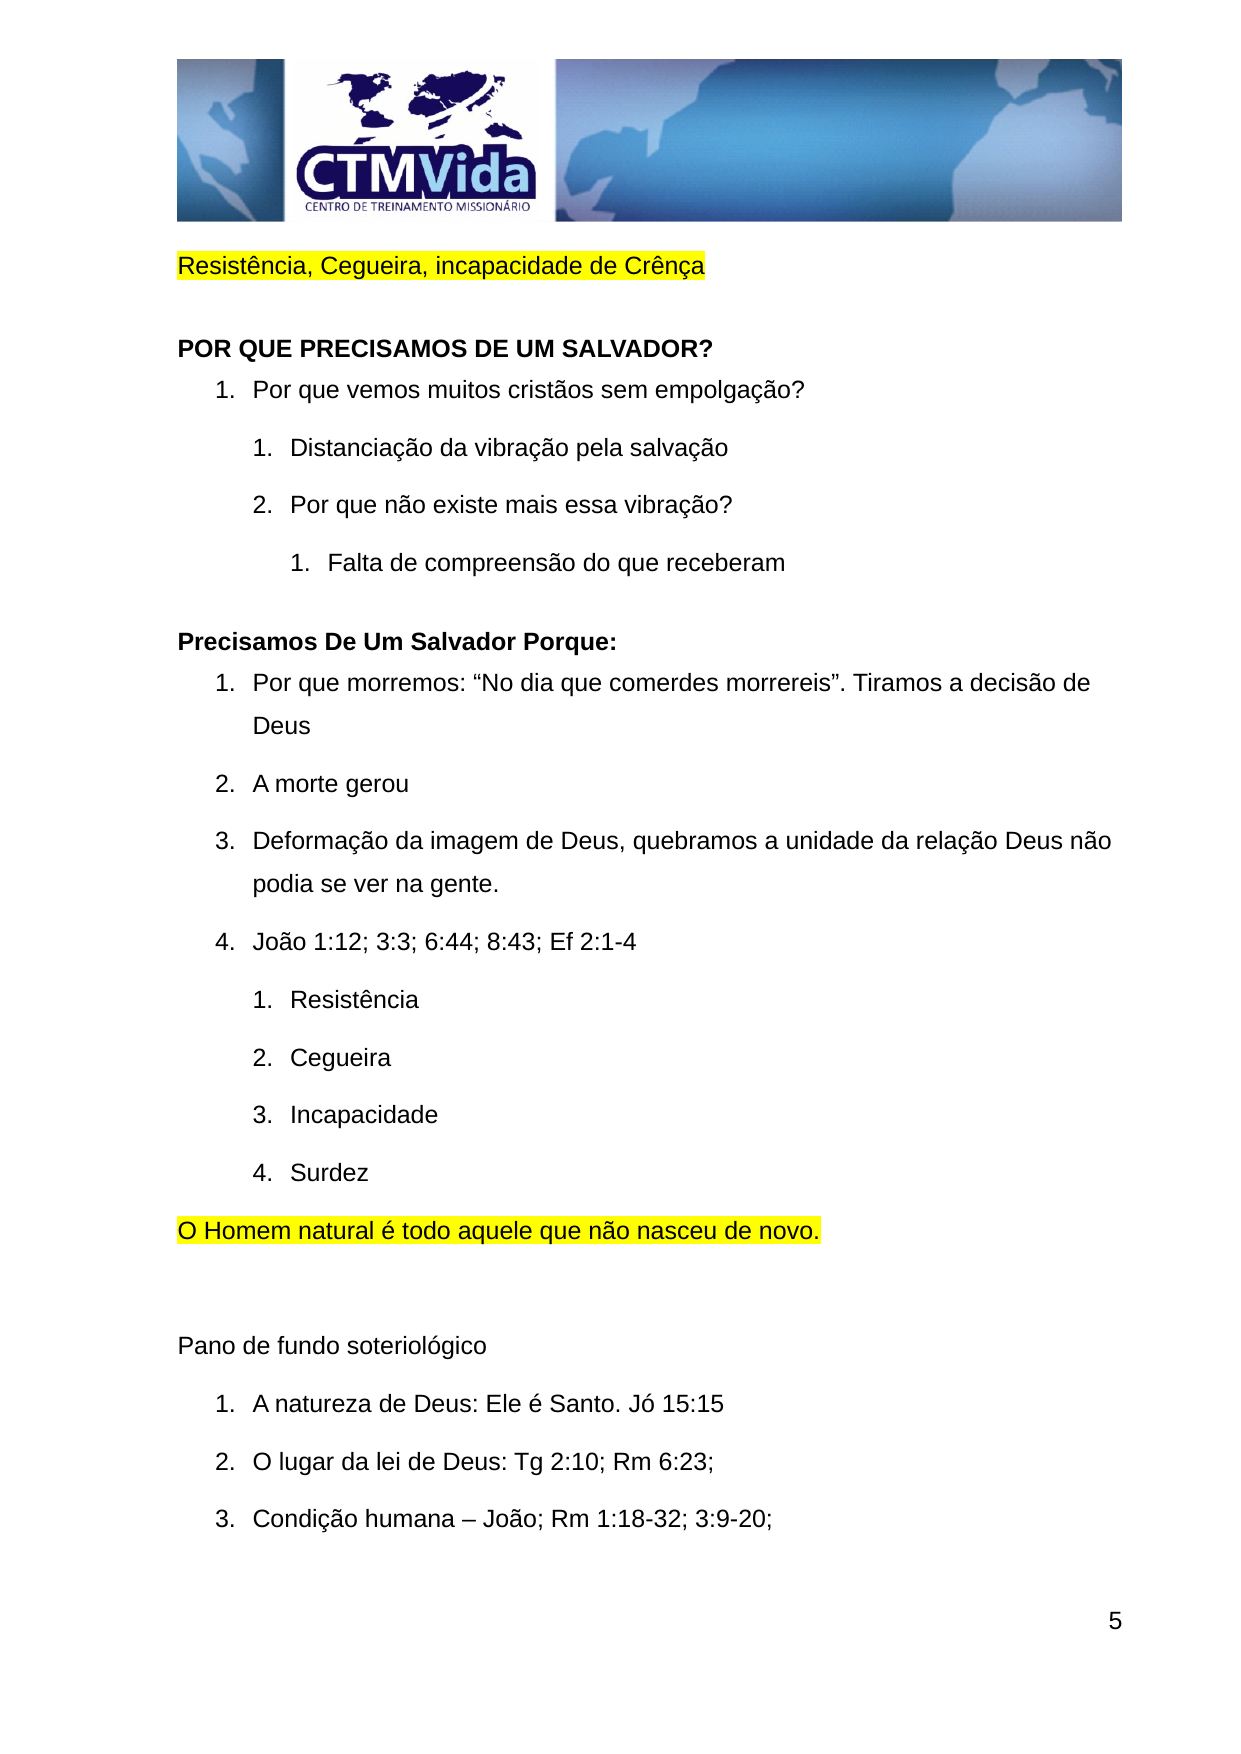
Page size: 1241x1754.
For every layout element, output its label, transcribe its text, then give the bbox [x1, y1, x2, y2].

list Falta de compreensão do que receberam [290, 548, 1122, 577]
list Por que vemos muitos cristãos sem empolgação? [215, 375, 1122, 404]
list João 1:12; 3:3; 6:44; 8:43; Ef 2:1-4 [215, 927, 1122, 956]
picture [177, 59, 1122, 222]
list Cegueira [252, 1043, 1122, 1071]
list Por que não existe mais essa vibração? [252, 490, 1122, 519]
list A natureza de Deus: Ele é Santo. Jó 15:15 [215, 1389, 1122, 1418]
list Resistência [252, 985, 1122, 1014]
list Condição humana – João; Rm 1:18-32; 3:9-20; [215, 1504, 1122, 1533]
list Incapacidade [252, 1100, 1122, 1129]
list Surdez [252, 1158, 1122, 1187]
list Deformação da imagem de Deus, quebramos a unidade da relação Deus não podia se ver na gente. [215, 826, 1122, 898]
list Distanciação da vibração pela salvação [252, 433, 1122, 461]
text Resistência, Cegueira, incapacidade de Crênça [177, 251, 1122, 280]
subtitle Por que precisamos de um salvador? [177, 334, 1122, 362]
subtitle Precisamos de um salvador porque: [177, 627, 1122, 655]
list A morte gerou [215, 769, 1122, 797]
text Pano de fundo soteriológico [177, 1331, 1122, 1360]
text O Homem natural é todo aquele que não nasceu de novo. [177, 1216, 1122, 1244]
list O lugar da lei de Deus: Tg 2:10; Rm 6:23; [215, 1447, 1122, 1475]
list Por que morremos: “No dia que comerdes morrereis”. Tiramos a decisão de Deus [215, 668, 1122, 740]
